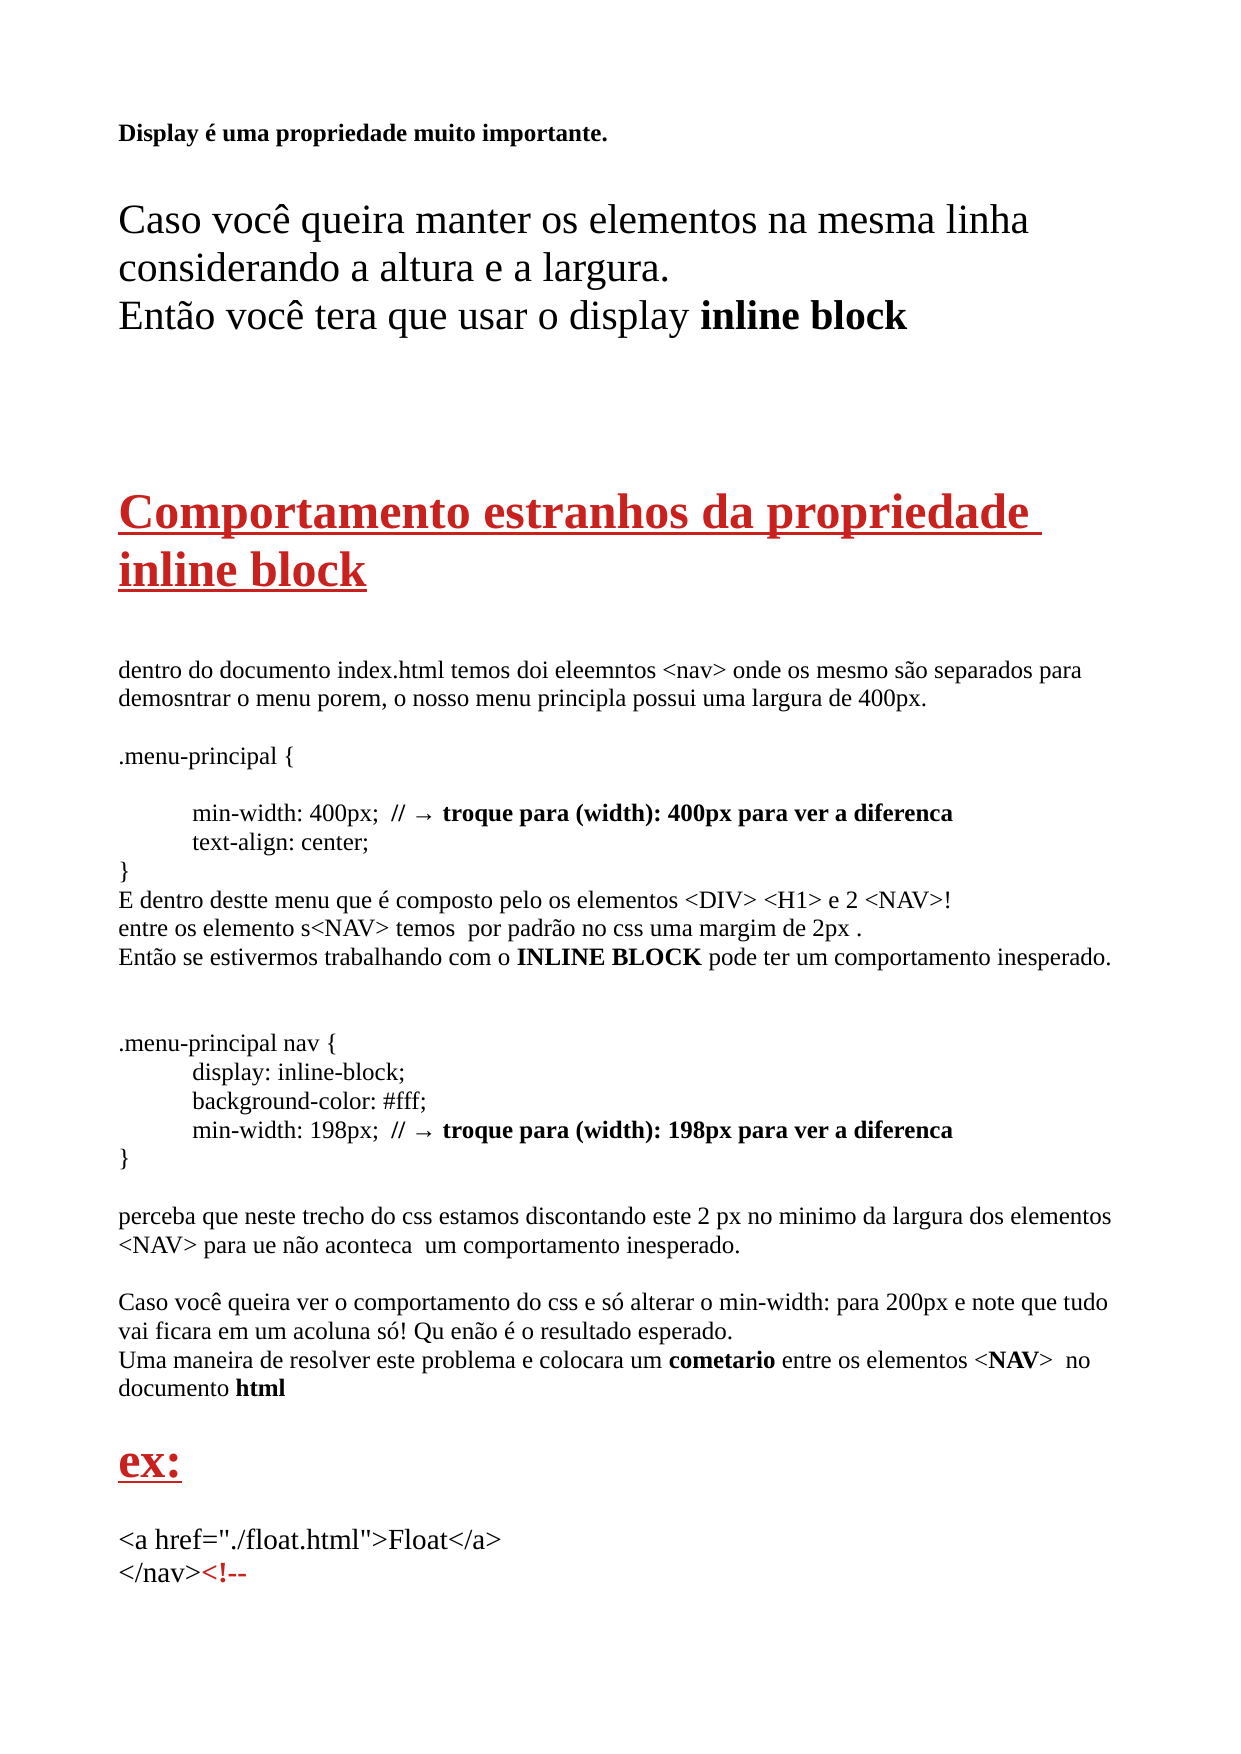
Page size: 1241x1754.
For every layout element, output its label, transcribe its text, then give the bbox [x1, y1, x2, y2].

text text-align: center; [118, 827, 1122, 856]
text Uma maneira de resolver este problema e colocara um cometario entre os elementos <NAV> no documento html [118, 1345, 1122, 1402]
text <a href="./float.html">Float</a> [118, 1522, 1122, 1556]
text Caso você queira manter os elementos na mesma linha considerando a altura e a largura. [118, 195, 1122, 291]
text } [118, 856, 1122, 885]
text Caso você queira ver o comportamento do css e só alterar o min-width: para 200px e note que tudo vai ficara em um acoluna só! Qu enão é o resultado esperado. [118, 1287, 1122, 1345]
text Display é uma propriedade muito importante. [118, 118, 1122, 147]
text ex: [118, 1431, 1122, 1488]
text display: inline-block; [118, 1057, 1122, 1086]
text dentro do documento index.html temos doi eleemntos <nav> onde os mesmo são separados para demosntrar o menu porem, o nosso menu principla possui uma largura de 400px. [118, 655, 1122, 712]
text .menu-principal nav { [118, 1028, 1122, 1057]
text Então você tera que usar o display inline block [118, 291, 1122, 338]
text .menu-principal { [118, 741, 1122, 770]
text } [118, 1143, 1122, 1172]
text </nav><!-- [118, 1556, 1122, 1589]
text perceba que neste trecho do css estamos discontando este 2 px no minimo da largura dos elementos <NAV> para ue não aconteca um comportamento inesperado. [118, 1201, 1122, 1258]
text E dentro destte menu que é composto pelo os elementos <DIV> <H1> e 2 <NAV>! [118, 885, 1122, 913]
text Comportamento estranhos da propriedade inline block [118, 482, 1122, 597]
text background-color: #fff; [118, 1086, 1122, 1115]
text entre os elemento s<NAV> temos por padrão no css uma margim de 2px . [118, 913, 1122, 942]
text min-width: 198px; // → troque para (width): 198px para ver a diferenca [118, 1115, 1122, 1143]
text Então se estivermos trabalhando com o INLINE BLOCK pode ter um comportamento inesperado. [118, 942, 1122, 971]
text min-width: 400px; // → troque para (width): 400px para ver a diferenca [118, 798, 1122, 827]
